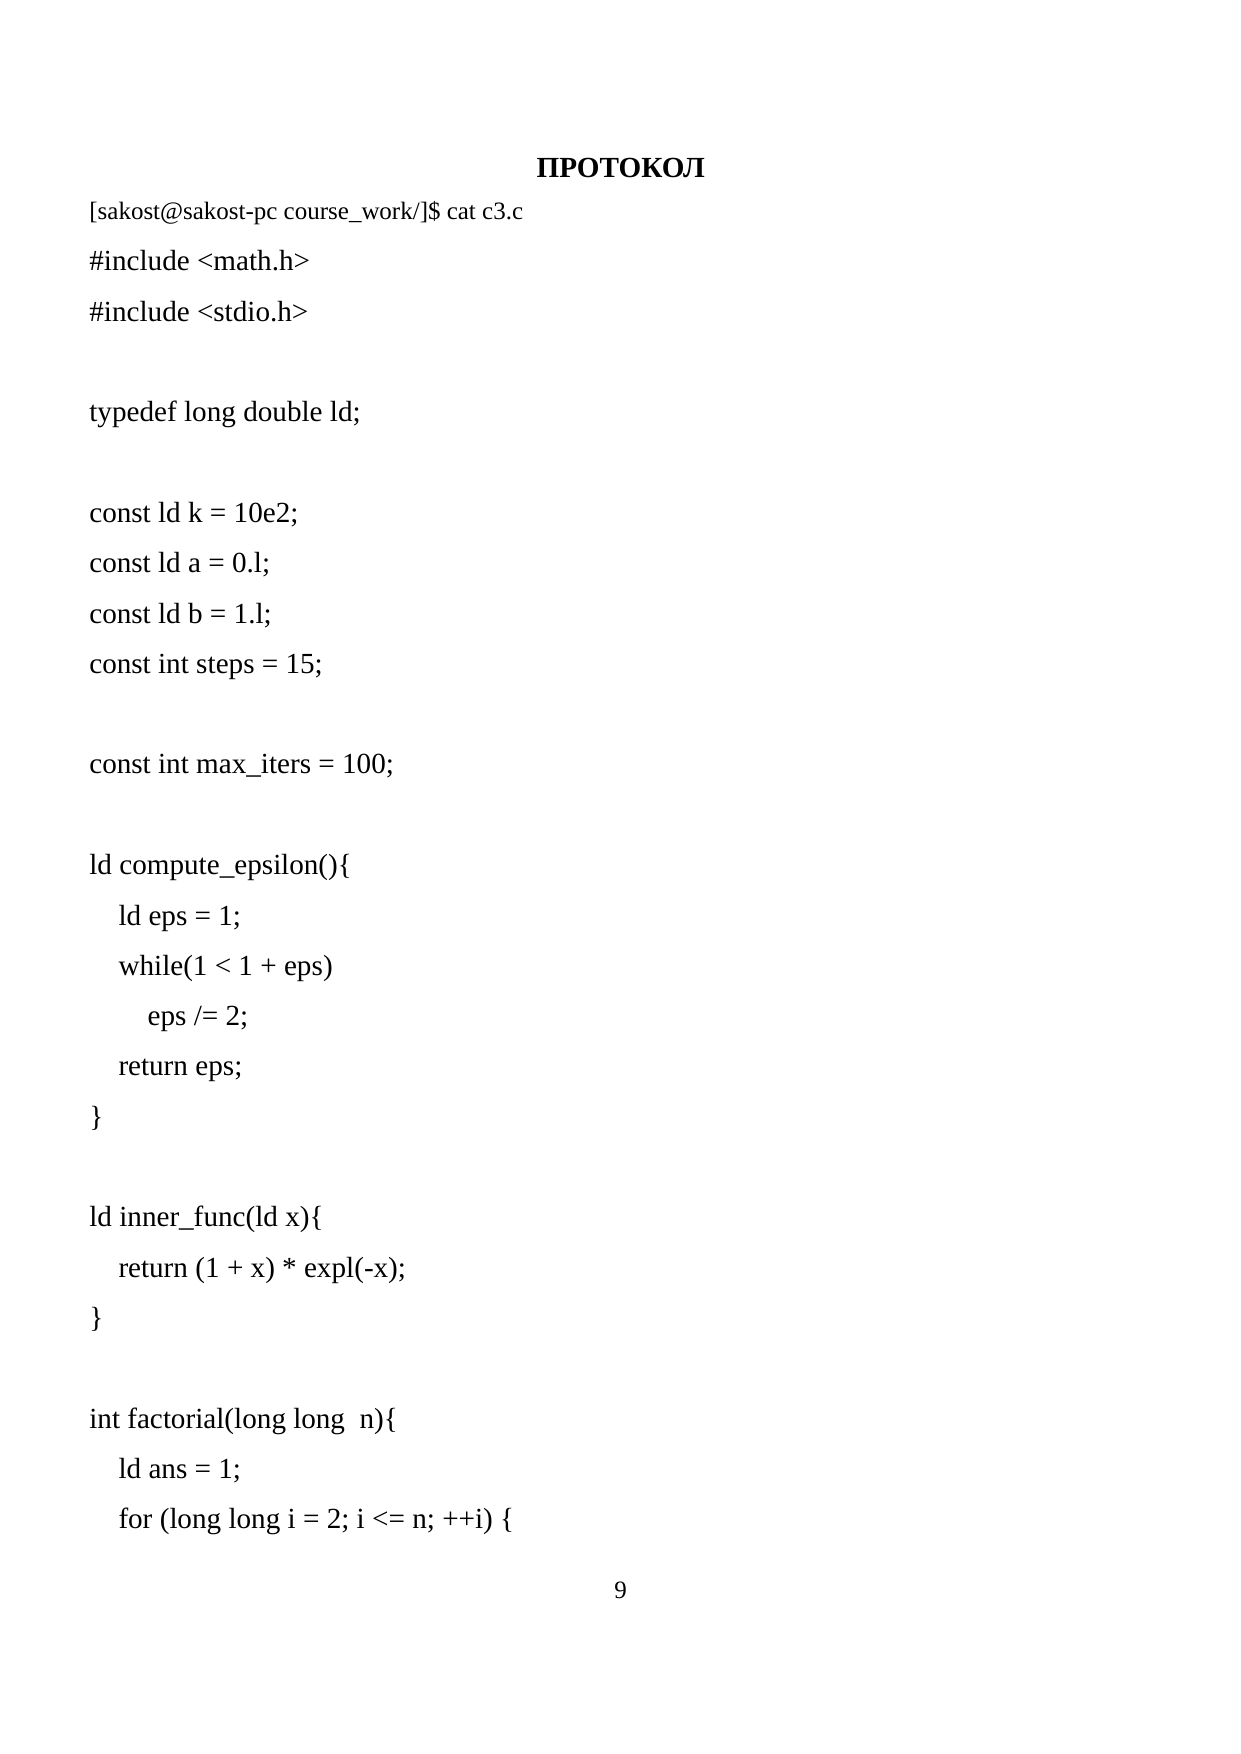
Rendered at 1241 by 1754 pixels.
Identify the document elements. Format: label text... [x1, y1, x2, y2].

text } [89, 1099, 1152, 1132]
text [sakost@sakost-pc course_work/]$ cat c3.c [89, 196, 1152, 225]
text return (1 + x) * expl(-x); [89, 1250, 1152, 1283]
text #include <math.h> [89, 243, 1152, 277]
text ld compute_epsilon(){ [89, 847, 1152, 881]
text eps /= 2; [89, 998, 1152, 1032]
text typedef long double ld; [89, 394, 1152, 428]
text const ld a = 0.l; [89, 545, 1152, 579]
text for (long long i = 2; i <= n; ++i) { [89, 1501, 1152, 1535]
text const int steps = 15; [89, 646, 1152, 679]
text #include <stdio.h> [89, 294, 1152, 327]
text const int max_iters = 100; [89, 747, 1152, 780]
text ld eps = 1; [89, 898, 1152, 931]
text ld inner_func(ld x){ [89, 1199, 1152, 1233]
text } [89, 1300, 1152, 1334]
text const ld b = 1.l; [89, 596, 1152, 629]
subtitle Протокол [89, 150, 1152, 183]
text return eps; [89, 1048, 1152, 1082]
text int factorial(long long n){ [89, 1401, 1152, 1434]
text while(1 < 1 + eps) [89, 948, 1152, 981]
text ld ans = 1; [89, 1451, 1152, 1484]
text const ld k = 10e2; [89, 495, 1152, 529]
